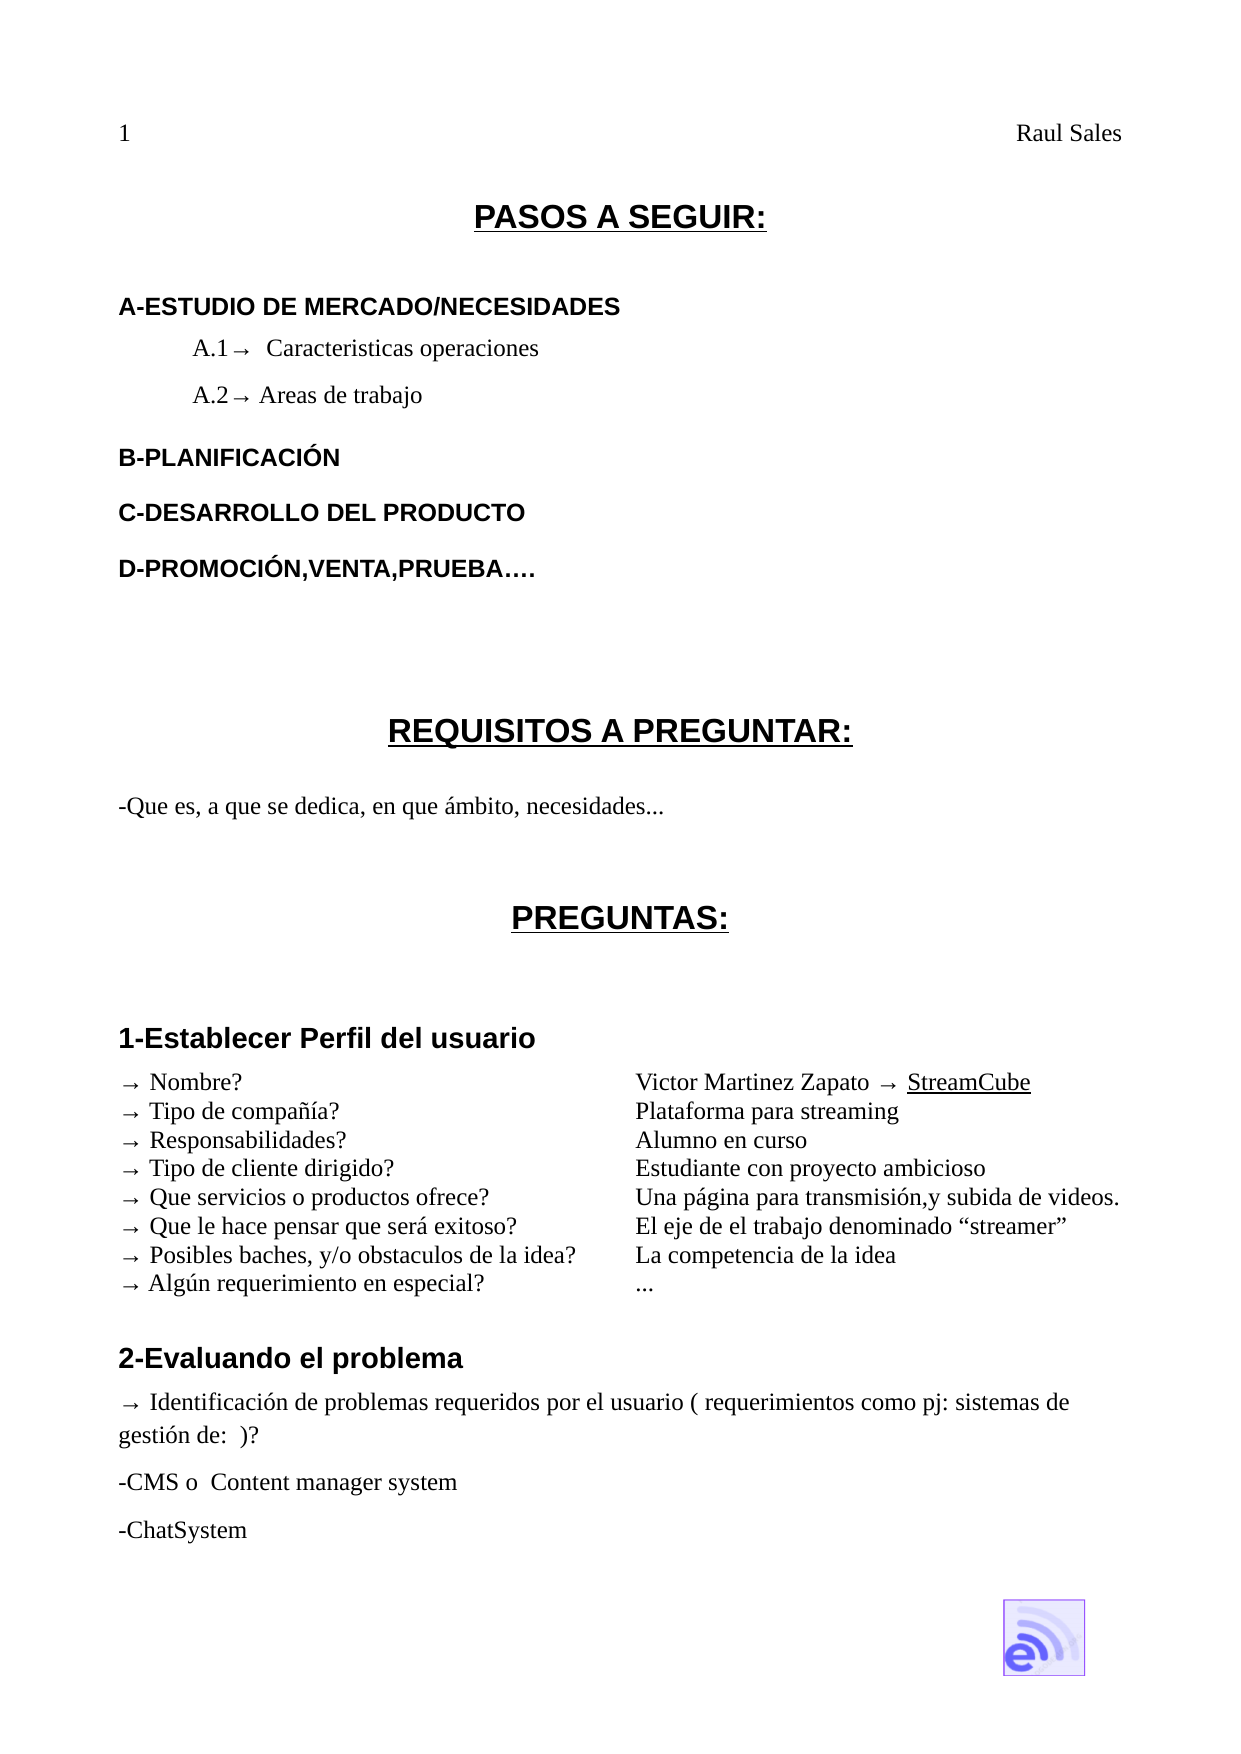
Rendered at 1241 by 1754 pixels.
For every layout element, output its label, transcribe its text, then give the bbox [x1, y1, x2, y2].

text A.2→ Areas de trabajo [118, 380, 1122, 409]
subtitle 1-Establecer Perfil del usuario [118, 1021, 1122, 1055]
subtitle C-DESARROLLO DEL PRODUCTO [118, 498, 1122, 527]
subtitle B-PLANIFICACIÓN [118, 442, 1122, 471]
subtitle A-ESTUDIO DE MERCADO/NECESIDADES [118, 291, 1122, 320]
text → Identificación de problemas requeridos por el usuario ( requerimientos como pj: sistemas de gestión de: )? [118, 1387, 1122, 1448]
text → Nombre? Victor Martinez Zapato → StreamCube [118, 1067, 1122, 1096]
text → Algún requerimiento en especial? ... [118, 1268, 1122, 1297]
text → Tipo de cliente dirigido? Estudiante con proyecto ambicioso [118, 1153, 1122, 1182]
text A.1→ Caracteristicas operaciones [118, 333, 1122, 361]
subtitle REQUISITOS A PREGUNTAR: [118, 711, 1122, 750]
text → Que le hace pensar que será exitoso? El eje de el trabajo denominado “streamer” [118, 1211, 1122, 1240]
text -Que es, a que se dedica, en que ámbito, necesidades... [118, 791, 1122, 820]
text → Tipo de compañía? Plataforma para streaming [118, 1096, 1122, 1125]
text → Que servicios o productos ofrece? Una página para transmisión,y subida de videos. [118, 1182, 1122, 1211]
subtitle PREGUNTAS: [118, 898, 1122, 937]
text → Posibles baches, y/o obstaculos de la idea? La competencia de la idea [118, 1240, 1122, 1268]
text → Responsabilidades? Alumno en curso [118, 1125, 1122, 1153]
picture [1003, 1599, 1086, 1676]
subtitle PASOS A SEGUIR: [118, 197, 1122, 236]
text -ChatSystem [118, 1515, 1122, 1544]
text -CMS o Content manager system [118, 1467, 1122, 1496]
subtitle 2-Evaluando el problema [118, 1341, 1122, 1374]
subtitle D-PROMOCIÓN,VENTA,PRUEBA…. [118, 554, 1122, 583]
